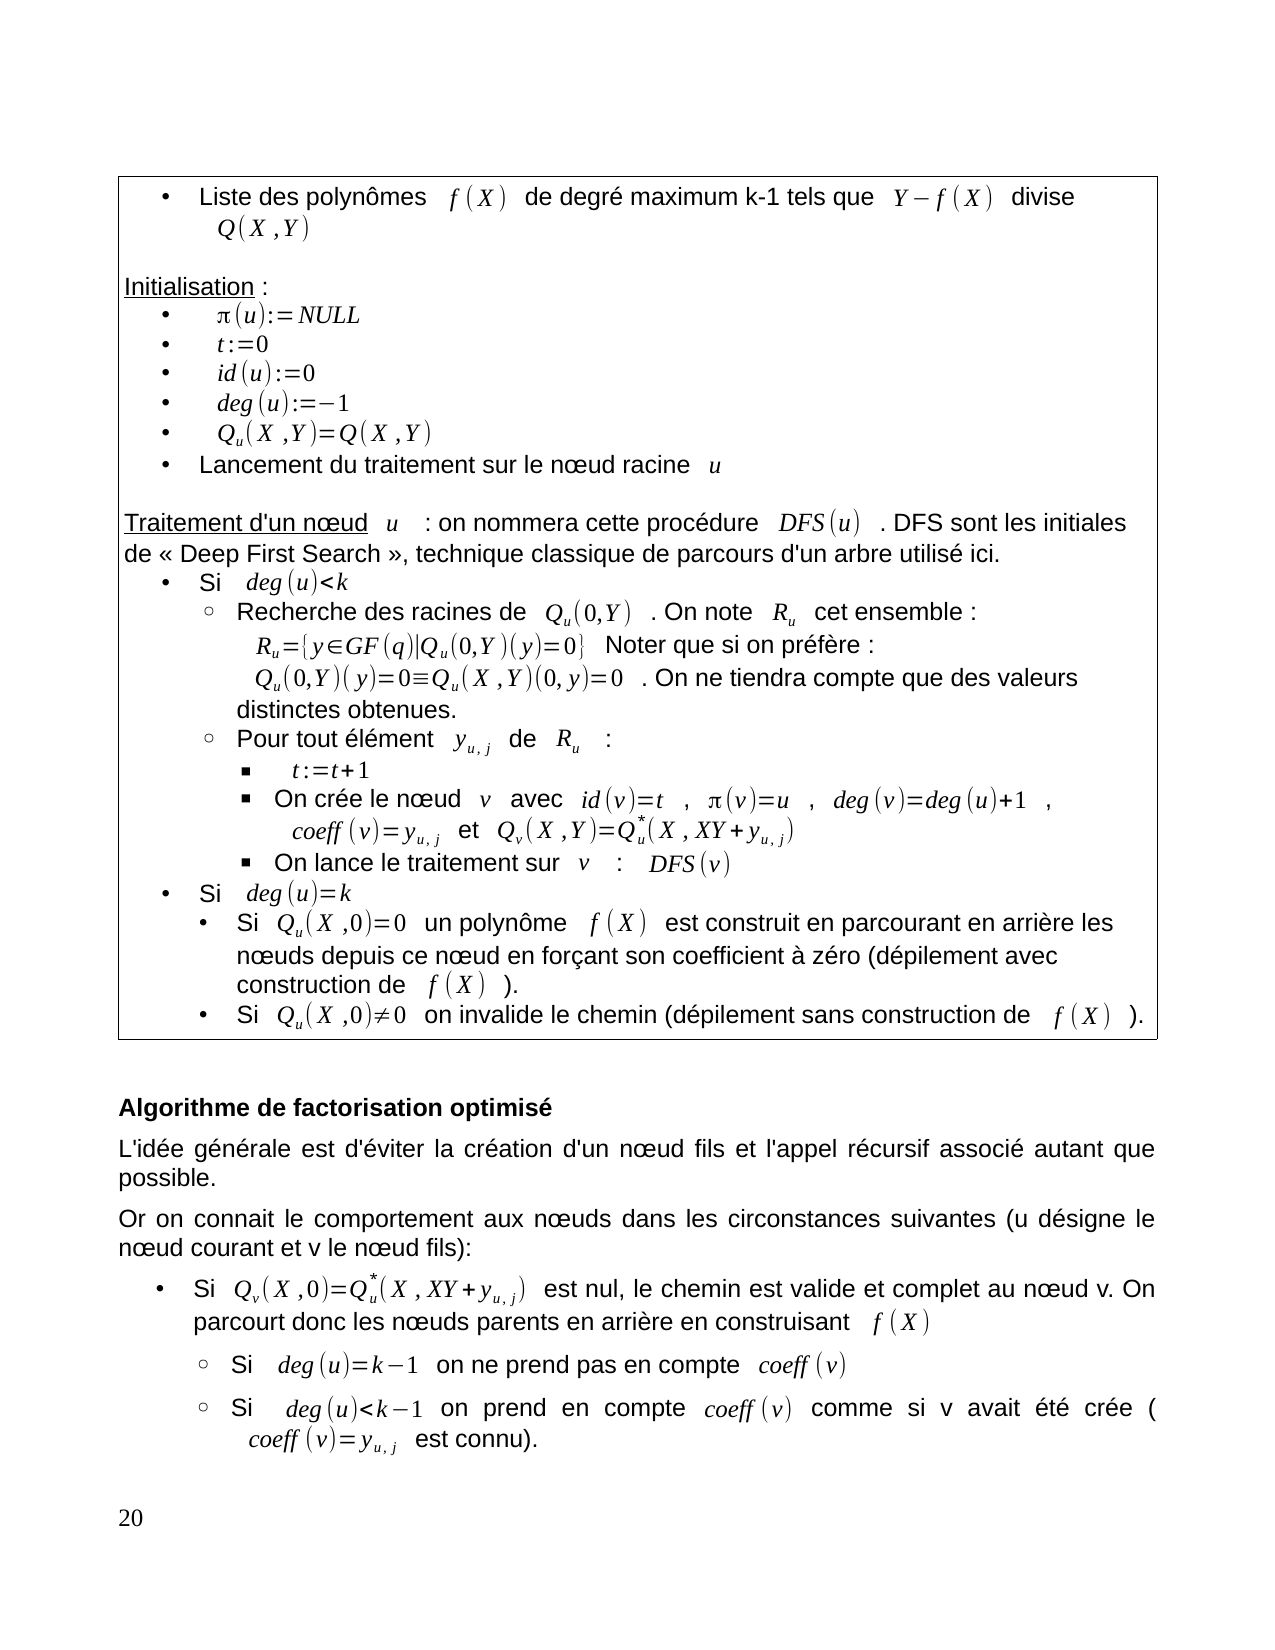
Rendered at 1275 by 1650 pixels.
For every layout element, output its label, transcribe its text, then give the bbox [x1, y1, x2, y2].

text L'idée générale est d'éviter la création d'un nœud fils et l'appel récursif associé autant que possible. [118, 1134, 1157, 1191]
text Or on connait le comportement aux nœuds dans les circonstances suivantes (u désigne le nœud courant et v le nœud fils): [118, 1204, 1157, 1261]
list Siest nul, le chemin est valide et complet au nœud v. On parcourt donc les nœuds parents en arrière en construisant [156, 1274, 1157, 1337]
list Si on prend en comptecomme si v avait été crée (est connu). [193, 1393, 1157, 1456]
subtitle Algorithme de factorisation optimisé [118, 1092, 1157, 1121]
table_header Définitions : représente le nœud courant est un entier unique identifiant le nœud u est le compteur du nombre de nœuds enfants parcourus. Il sert à établir l'identifiant unique des nœuds et vaut 0 au nœud racine représente le nœud parent de est la distance dedepuis la racine en nombre d'arcs moins un coefficient polynômial établi vers le nœud parent. Autrement dit si le nœudest parent du nœud,est le poids de l'arc entreet et coefficient du polynôme résultat au degrépour cette branche polynôme partiel au nœudc'est à dire : polynômeau nœud Siest le monôme en X de degré le plus élevé tel quedivisealors on notele quotient depar : Entrée : Le polynôme d'interpolationobtenu par l'algorithme décrit au paragraphe précédent. k dans la définition du code RS(n,k) Sortie : Liste des polynômesde degré maximum k-1 tels quedivise Initialisation : Lancement du traitement sur le nœud racine Traitement d'un nœud : on nommera cette procédure. DFS sont les initiales de « Deep First Search », technique classique de parcours d'un arbre utilisé ici. Si Recherche des racines de. On notecet ensemble : Noter que si on préfère :. On ne tiendra compte que des valeurs distinctes obtenues. Pour tout élémentde : On crée le nœudavec,,,et On lance le traitement sur : Si Siun polynômeest construit en parcourant en arrière les nœuds depuis ce nœud en forçant son coefficient à zéro (dépilement avec construction de). Sion invalide le chemin (dépilement sans construction de). [119, 177, 1157, 1039]
list Si on ne prend pas en compte [193, 1350, 1157, 1381]
